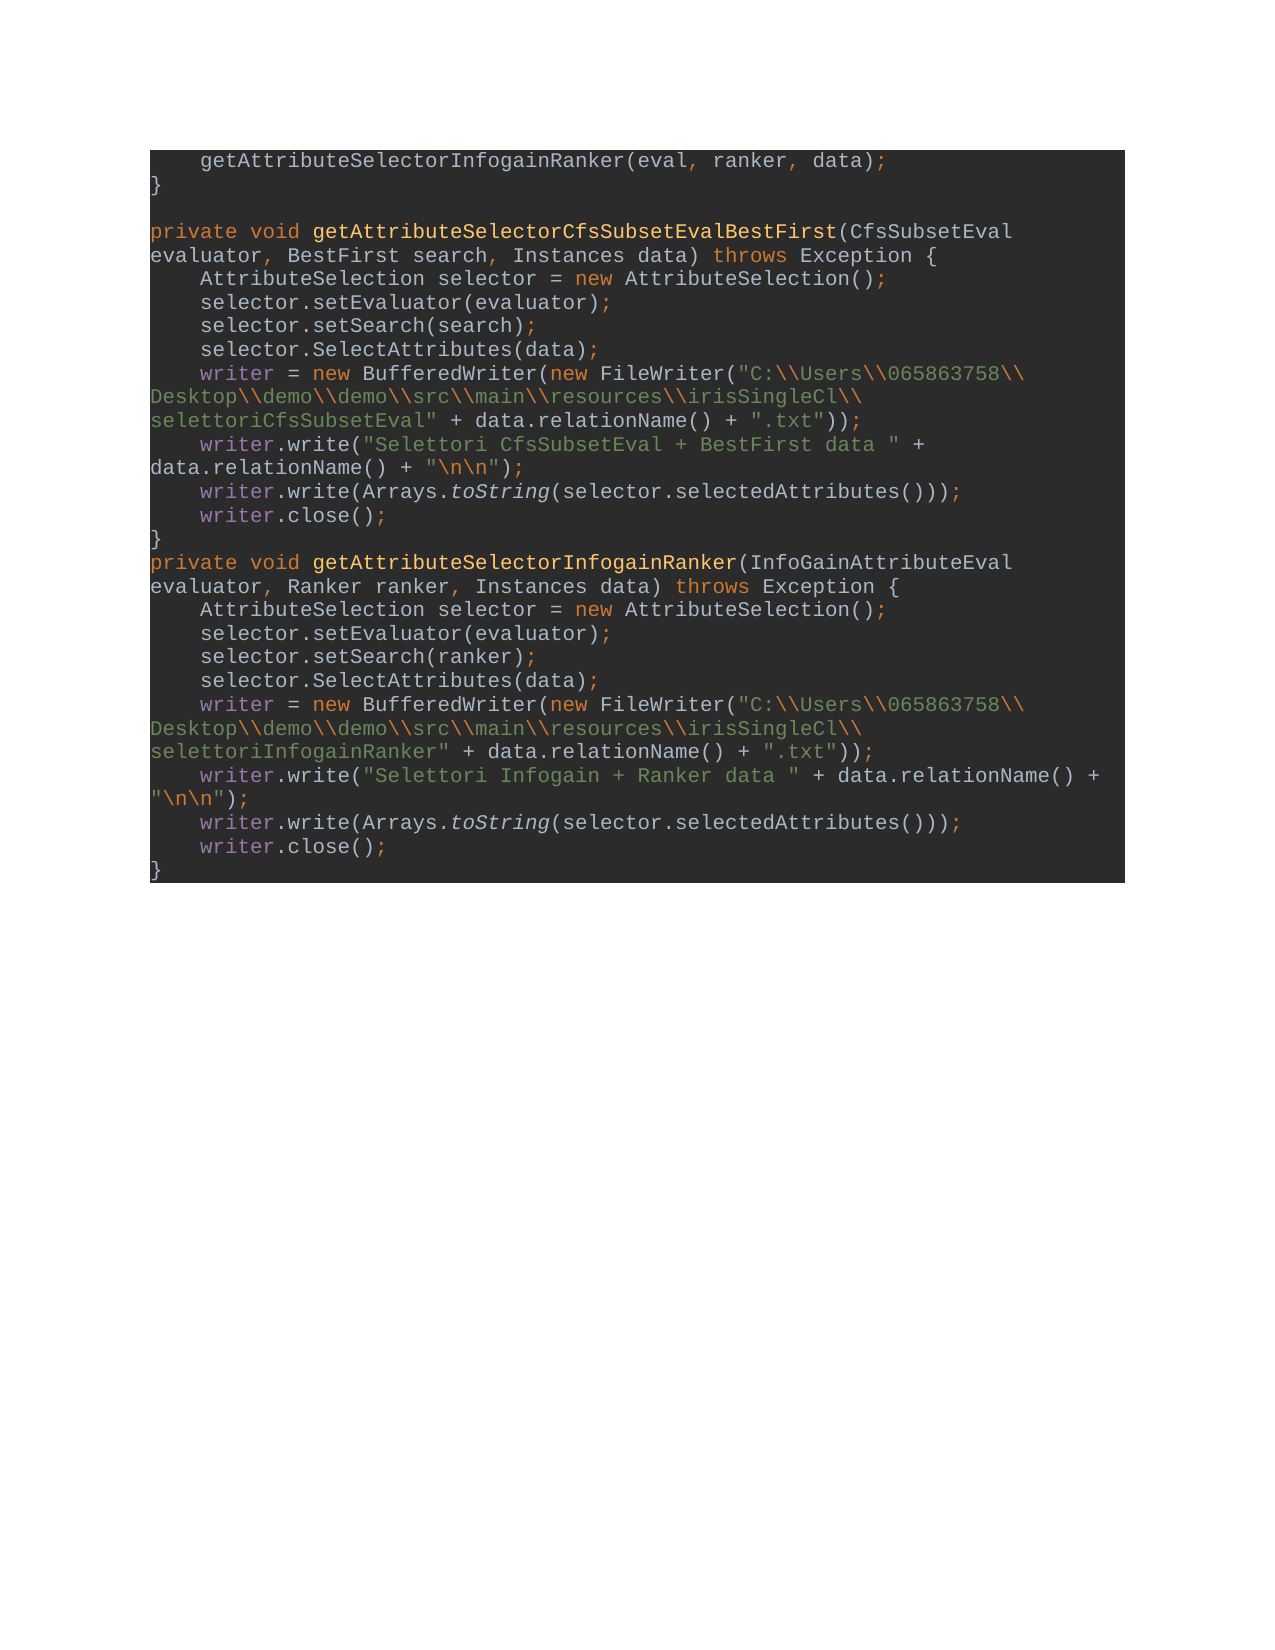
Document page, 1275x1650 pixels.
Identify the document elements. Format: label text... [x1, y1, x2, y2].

text getAttributeSelectorInfogainRanker(eval, ranker, data); } private void getAttributeSelectorCfsSubsetEvalBestFirst(CfsSubsetEval evaluator, BestFirst search, Instances data) throws Exception { AttributeSelection selector = new AttributeSelection(); selector.setEvaluator(evaluator); selector.setSearch(search); selector.SelectAttributes(data); writer = new BufferedWriter(new FileWriter("C:\\Users\\065863758\\Desktop\\demo\\demo\\src\\main\\resources\\irisSingleCl\\selettoriCfsSubsetEval" + data.relationName() + ".txt")); writer.write("Selettori CfsSubsetEval + BestFirst data " + data.relationName() + "\n\n"); writer.write(Arrays.toString(selector.selectedAttributes())); writer.close(); } private void getAttributeSelectorInfogainRanker(InfoGainAttributeEval evaluator, Ranker ranker, Instances data) throws Exception { AttributeSelection selector = new AttributeSelection(); selector.setEvaluator(evaluator); selector.setSearch(ranker); selector.SelectAttributes(data); writer = new BufferedWriter(new FileWriter("C:\\Users\\065863758\\Desktop\\demo\\demo\\src\\main\\resources\\irisSingleCl\\selettoriInfogainRanker" + data.relationName() + ".txt")); writer.write("Selettori Infogain + Ranker data " + data.relationName() + "\n\n"); writer.write(Arrays.toString(selector.selectedAttributes())); writer.close(); } [150, 150, 1125, 883]
